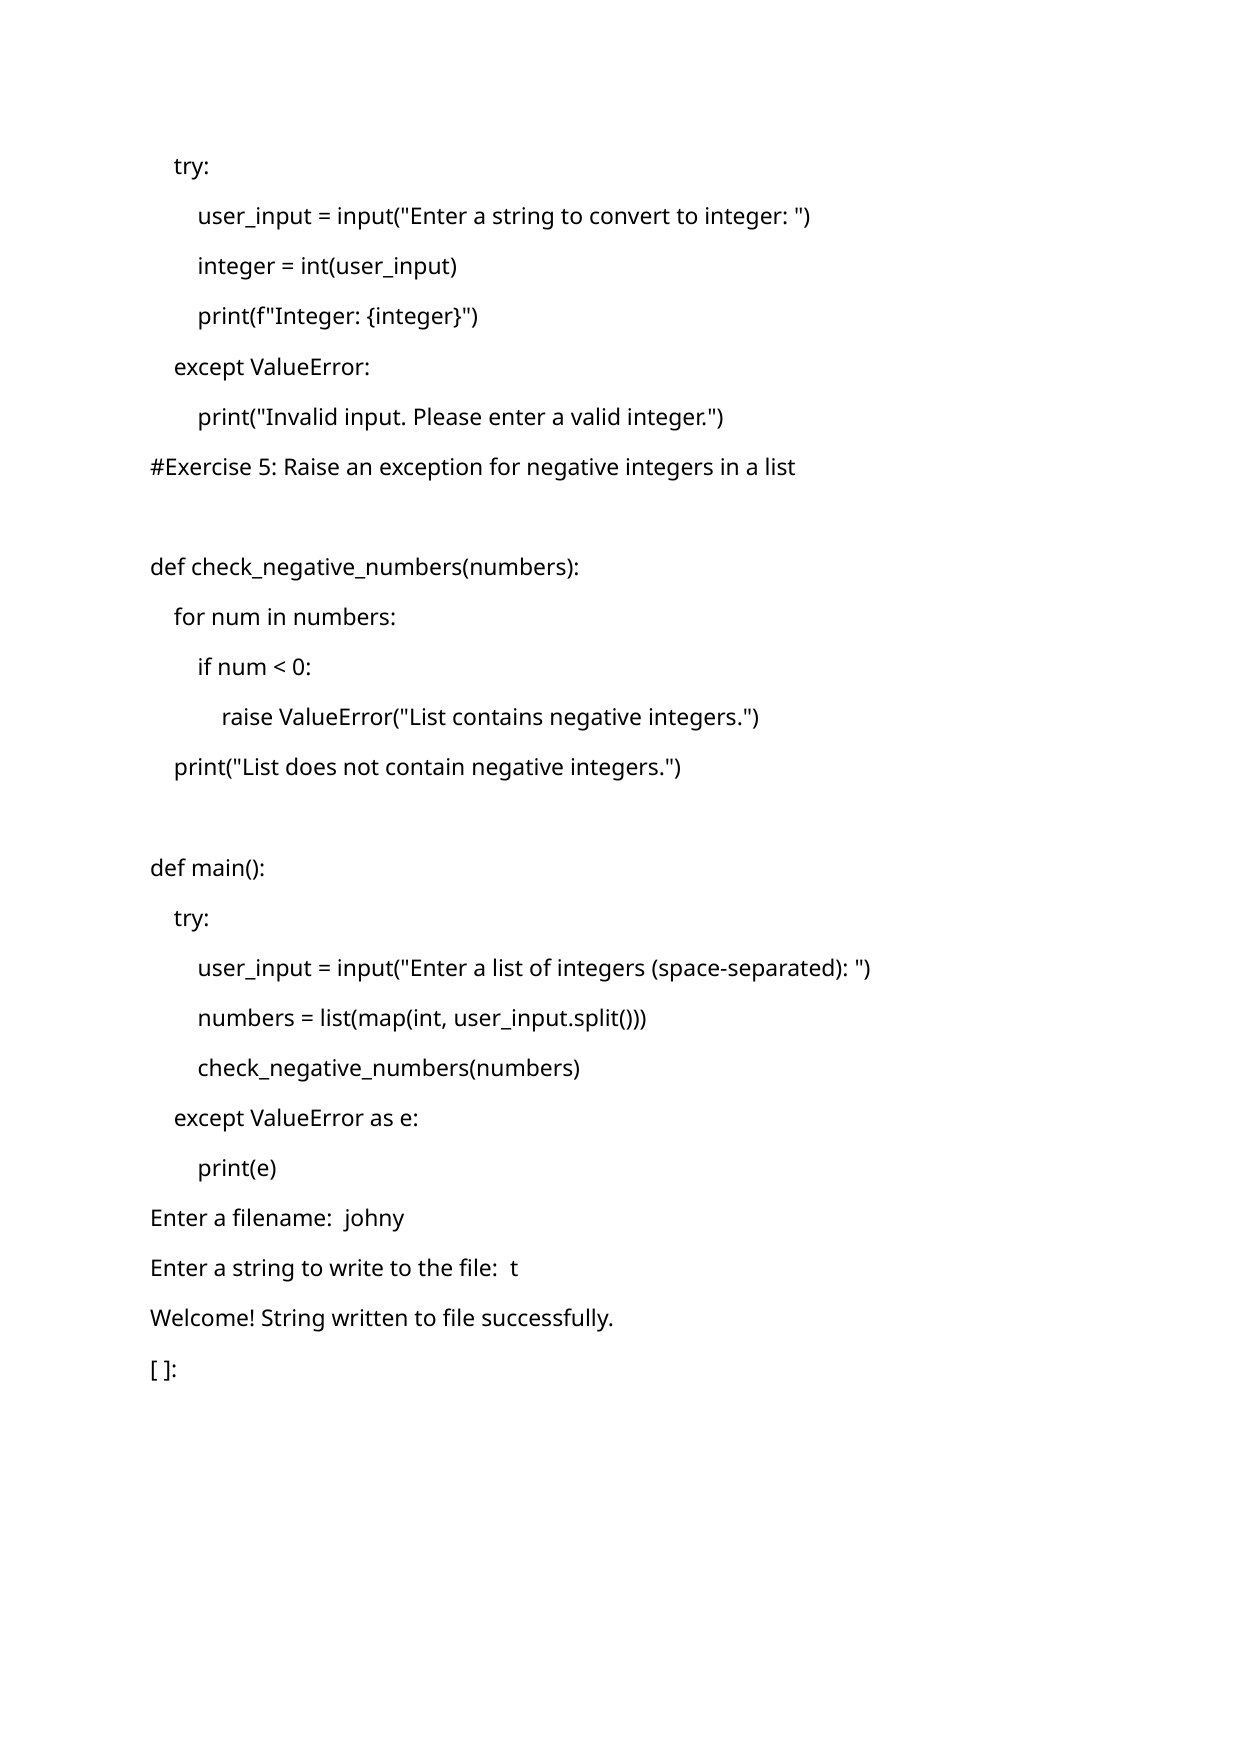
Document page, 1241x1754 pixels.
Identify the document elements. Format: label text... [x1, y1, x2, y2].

text integer = int(user_input) [150, 250, 1090, 281]
text print("Invalid input. Please enter a valid integer.") [150, 401, 1090, 432]
text print(e) [150, 1152, 1090, 1183]
text [ ]: [150, 1352, 1090, 1384]
text print(f"Integer: {integer}") [150, 300, 1090, 332]
text user_input = input("Enter a string to convert to integer: ") [150, 200, 1090, 231]
text except ValueError as e: [150, 1102, 1090, 1133]
text def check_negative_numbers(numbers): [150, 551, 1090, 582]
text print("List does not contain negative integers.") [150, 751, 1090, 782]
text if num < 0: [150, 651, 1090, 682]
text #Exercise 5: Raise an exception for negative integers in a list [150, 451, 1090, 482]
text check_negative_numbers(numbers) [150, 1052, 1090, 1083]
text except ValueError: [150, 350, 1090, 382]
text Welcome! String written to file successfully. [150, 1302, 1090, 1334]
text numbers = list(map(int, user_input.split())) [150, 1002, 1090, 1033]
text try: [150, 150, 1090, 181]
text try: [150, 902, 1090, 933]
text user_input = input("Enter a list of integers (space-separated): ") [150, 952, 1090, 983]
text Enter a filename: johny [150, 1202, 1090, 1233]
text Enter a string to write to the file: t [150, 1252, 1090, 1283]
text def main(): [150, 851, 1090, 883]
text for num in numbers: [150, 601, 1090, 632]
text raise ValueError("List contains negative integers.") [150, 701, 1090, 732]
